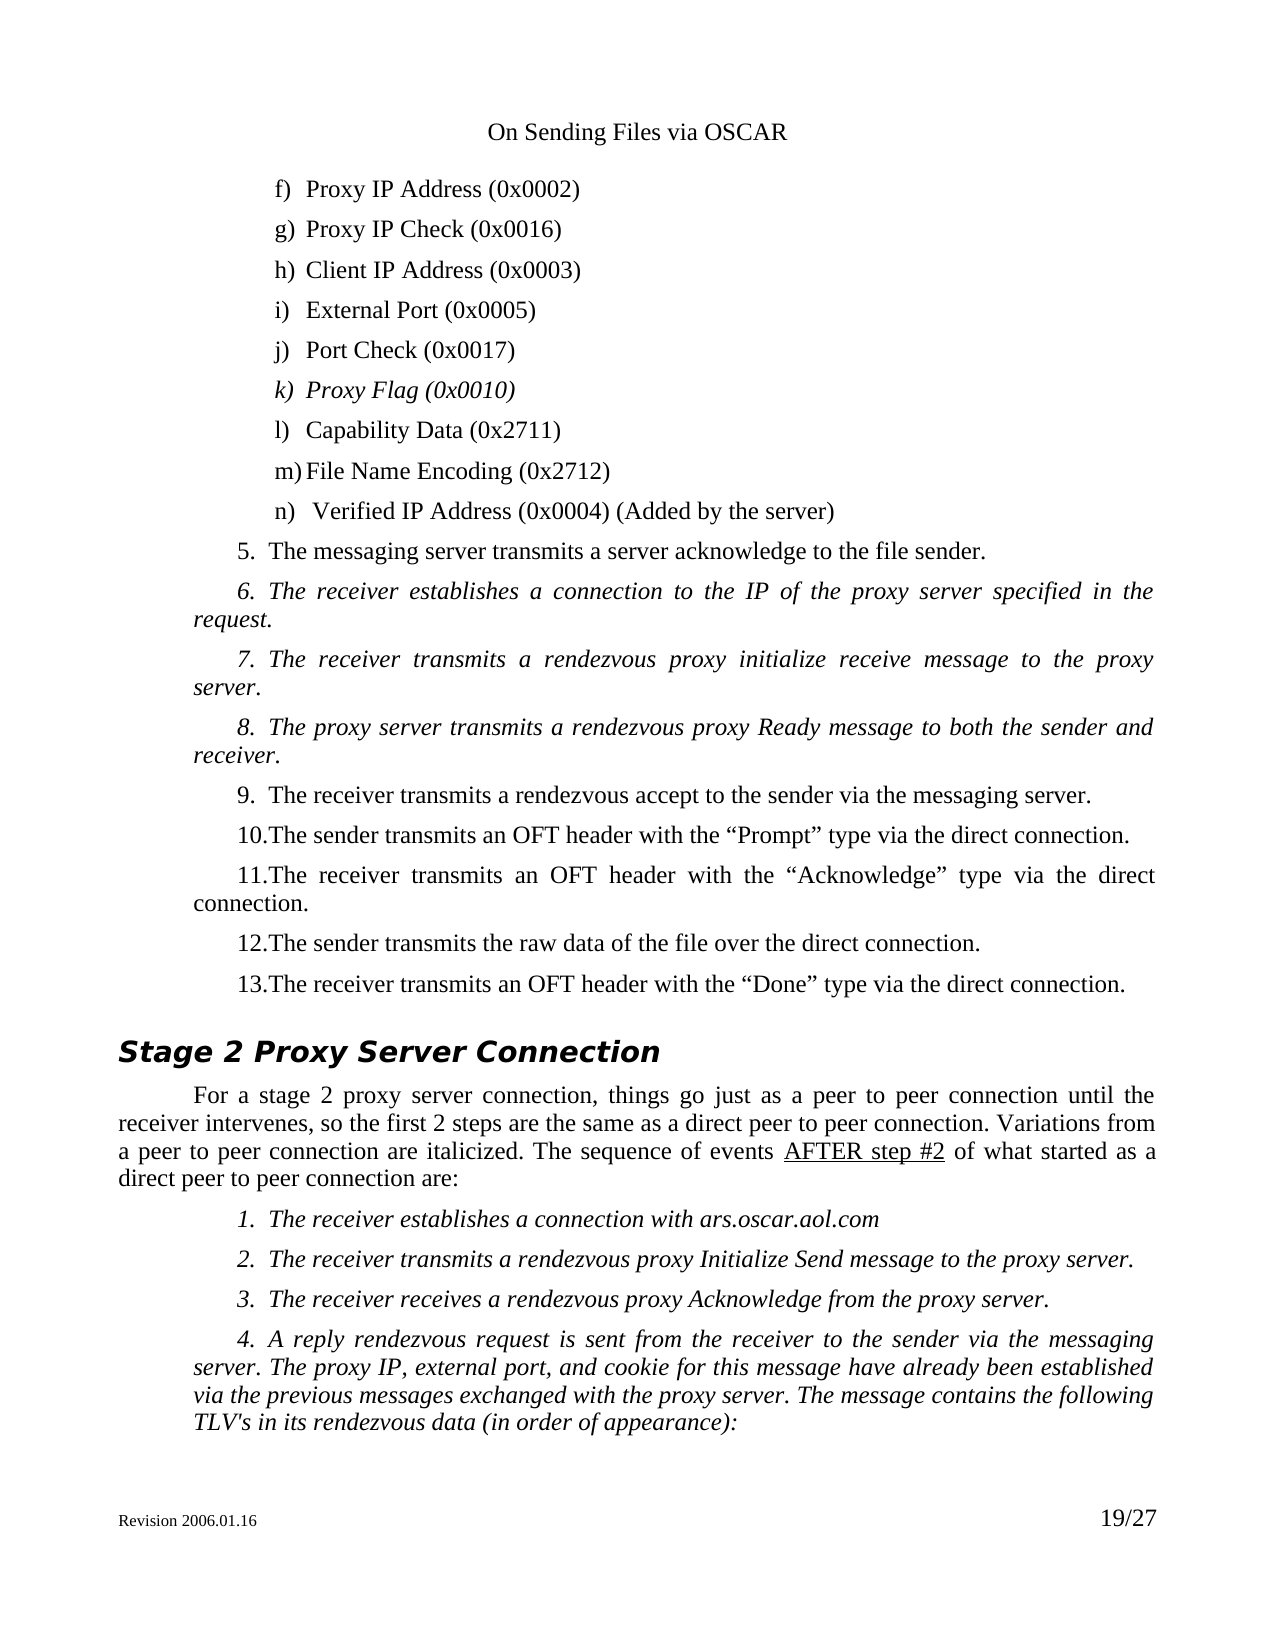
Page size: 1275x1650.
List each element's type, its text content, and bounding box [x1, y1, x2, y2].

list The messaging server transmits a server acknowledge to the file sender. [156, 537, 1157, 565]
list Verified IP Address (0x0004) (Added by the server) [193, 497, 1157, 525]
list The proxy server transmits a rendezvous proxy Ready message to both the sender and receiver. [156, 713, 1157, 769]
list Capability Data (0x2711) [193, 417, 1157, 444]
list External Port (0x0005) [193, 296, 1157, 324]
list Proxy IP Check (0x0016) [193, 216, 1157, 243]
list Proxy Flag (0x0010) [193, 376, 1157, 404]
list The receiver establishes a connection with ars.oscar.aol.com [156, 1205, 1157, 1232]
list A reply rendezvous request is sent from the receiver to the sender via the messaging server. The proxy IP, external port, and cookie for this message have already been established via the previous messages exchanged with the proxy server. The message contains the following TLV's in its rendezvous data (in order of appearance): [156, 1325, 1157, 1436]
list File Name Encoding (0x2712) [193, 457, 1157, 484]
text For a stage 2 proxy server connection, things go just as a peer to peer connection until the receiver intervenes, so the first 2 steps are the same as a direct peer to peer connection. Variations from a peer to peer connection are italicized. The sequence of events AFTER step #2 of what started as a direct peer to peer connection are: [118, 1081, 1157, 1192]
list Port Check (0x0017) [193, 336, 1157, 364]
list The receiver receives a rendezvous proxy Acknowledge from the proxy server. [156, 1285, 1157, 1313]
list The receiver transmits a rendezvous accept to the sender via the messaging server. [156, 781, 1157, 809]
list The receiver transmits an OFT header with the “Acknowledge” type via the direct connection. [156, 862, 1157, 917]
subtitle Stage 2 Proxy Server Connection [118, 1035, 1157, 1069]
list The receiver establishes a connection to the IP of the proxy server specified in the request. [156, 577, 1157, 633]
list The sender transmits the raw data of the file over the direct connection. [156, 929, 1157, 957]
list Client IP Address (0x0003) [193, 256, 1157, 283]
list The receiver transmits an OFT header with the “Done” type via the direct connection. [156, 970, 1157, 997]
list Proxy IP Address (0x0002) [193, 175, 1157, 203]
list The sender transmits an OFT header with the “Prompt” type via the direct connection. [156, 821, 1157, 849]
list The receiver transmits a rendezvous proxy initialize receive message to the proxy server. [156, 645, 1157, 701]
list The receiver transmits a rendezvous proxy Initialize Send message to the proxy server. [156, 1245, 1157, 1273]
